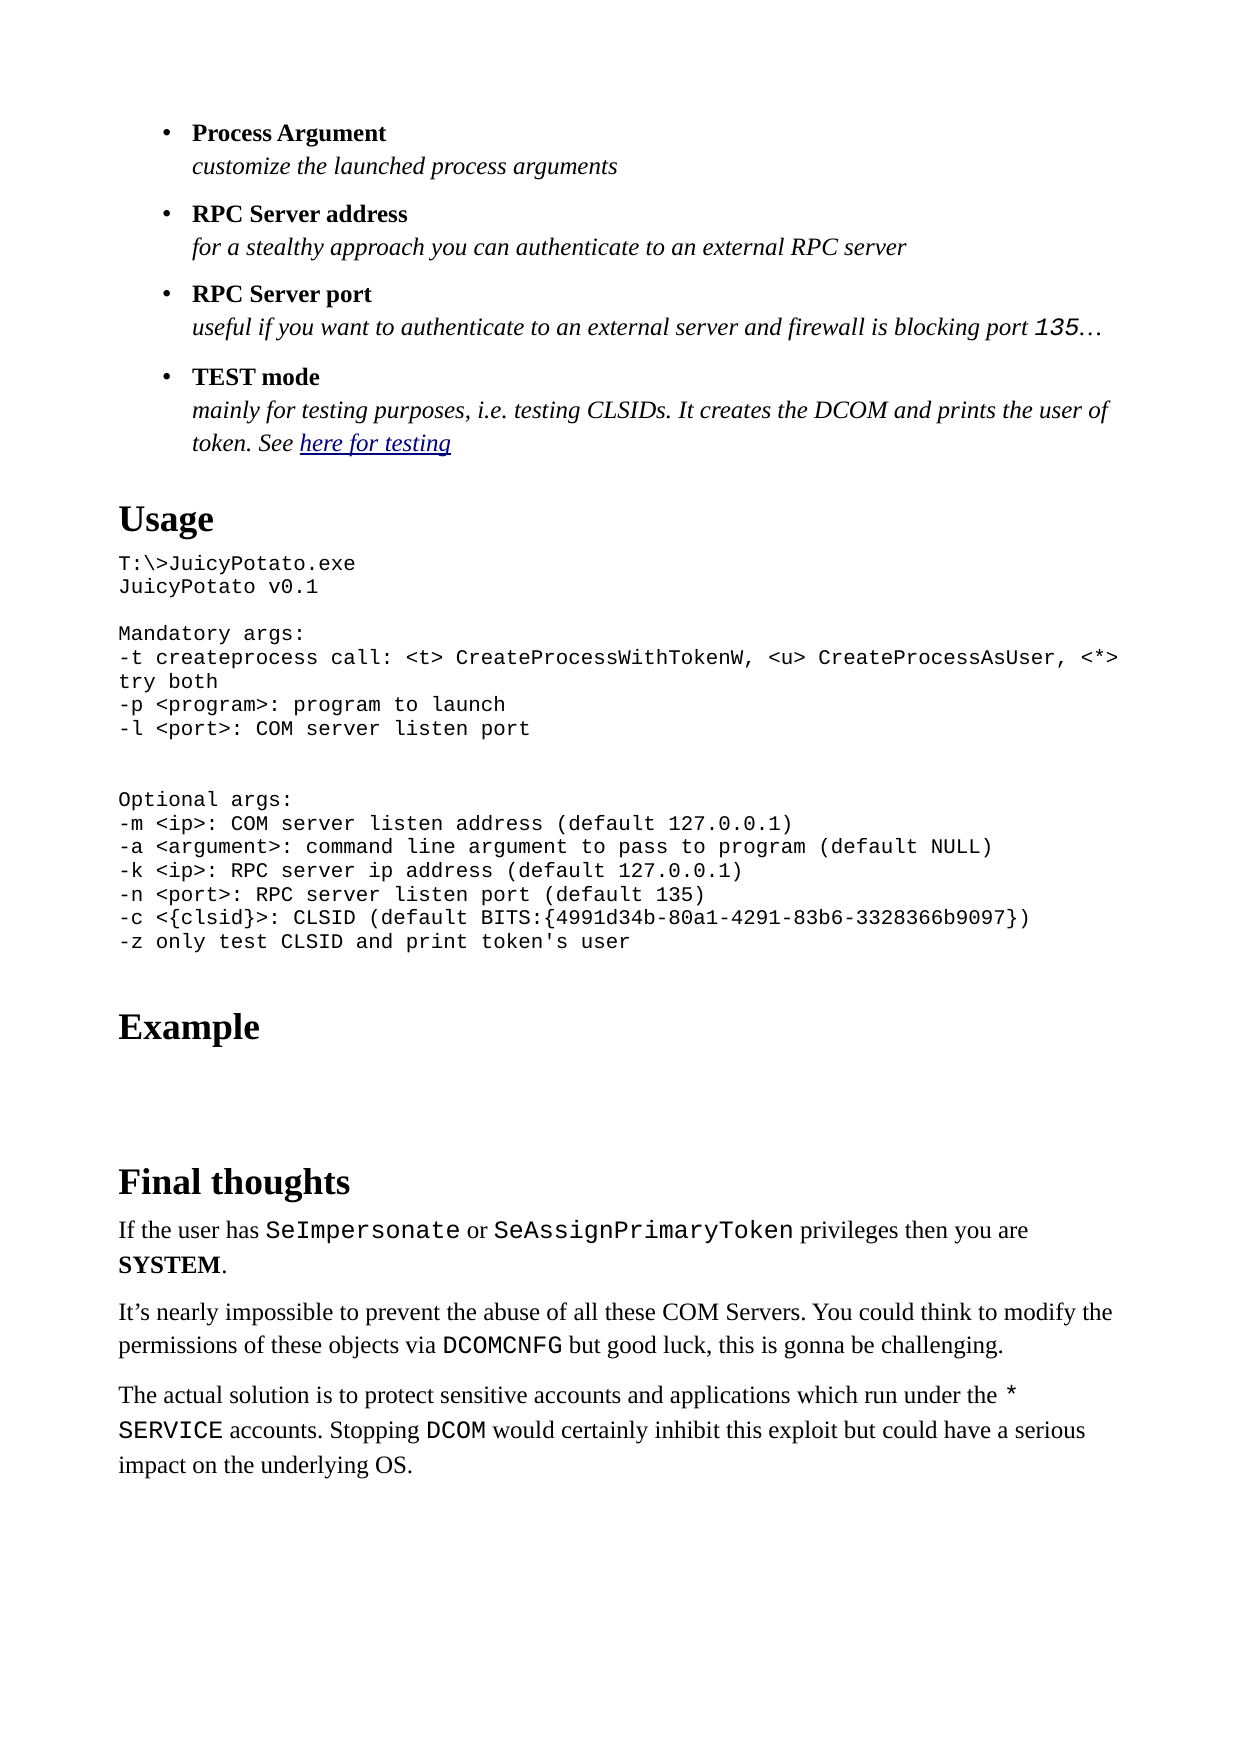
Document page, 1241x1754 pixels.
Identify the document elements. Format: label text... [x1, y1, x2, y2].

subtitle Usage [118, 497, 1122, 540]
text If the user has SeImpersonate or SeAssignPrimaryToken privileges then you are SYSTEM. [118, 1215, 1122, 1278]
text -n <port>: RPC server listen port (default 135) [118, 883, 1122, 907]
text -k <ip>: RPC server ip address (default 127.0.0.1) [118, 860, 1122, 883]
list RPC Server port useful if you want to authenticate to an external server and firewall is blocking port 135… [162, 279, 1122, 343]
list TEST mode mainly for testing purposes, i.e. testing CLSIDs. It creates the DCOM and prints the user of token. See here for testing [162, 362, 1122, 457]
text Mandatory args: [118, 623, 1122, 647]
text JuicyPotato v0.1 [118, 576, 1122, 600]
text -t createprocess call: <t> CreateProcessWithTokenW, <u> CreateProcessAsUser, <*> try both [118, 647, 1122, 694]
text -a <argument>: command line argument to pass to program (default NULL) [118, 836, 1122, 860]
text Optional args: [118, 789, 1122, 813]
subtitle Final thoughts [118, 1159, 1122, 1202]
text -p <program>: program to launch [118, 694, 1122, 718]
subtitle Example [118, 1005, 1122, 1048]
text -l <port>: COM server listen port [118, 718, 1122, 742]
text T:\>JuicyPotato.exe [118, 552, 1122, 576]
list RPC Server address for a stealthy approach you can authenticate to an external RPC server [162, 199, 1122, 261]
text It’s nearly impossible to prevent the abuse of all these COM Servers. You could think to modify the permissions of these objects via DCOMCNFG but good luck, this is gonna be challenging. [118, 1297, 1122, 1361]
text -c <{clsid}>: CLSID (default BITS:{4991d34b-80a1-4291-83b6-3328366b9097}) [118, 907, 1122, 931]
text -m <ip>: COM server listen address (default 127.0.0.1) [118, 813, 1122, 836]
text The actual solution is to protect sensitive accounts and applications which run under the * SERVICE accounts. Stopping DCOM would certainly inhibit this exploit but could have a serious impact on the underlying OS. [118, 1380, 1122, 1479]
list Process Argument customize the launched process arguments [162, 118, 1122, 180]
text -z only test CLSID and print token's user [118, 931, 1122, 954]
